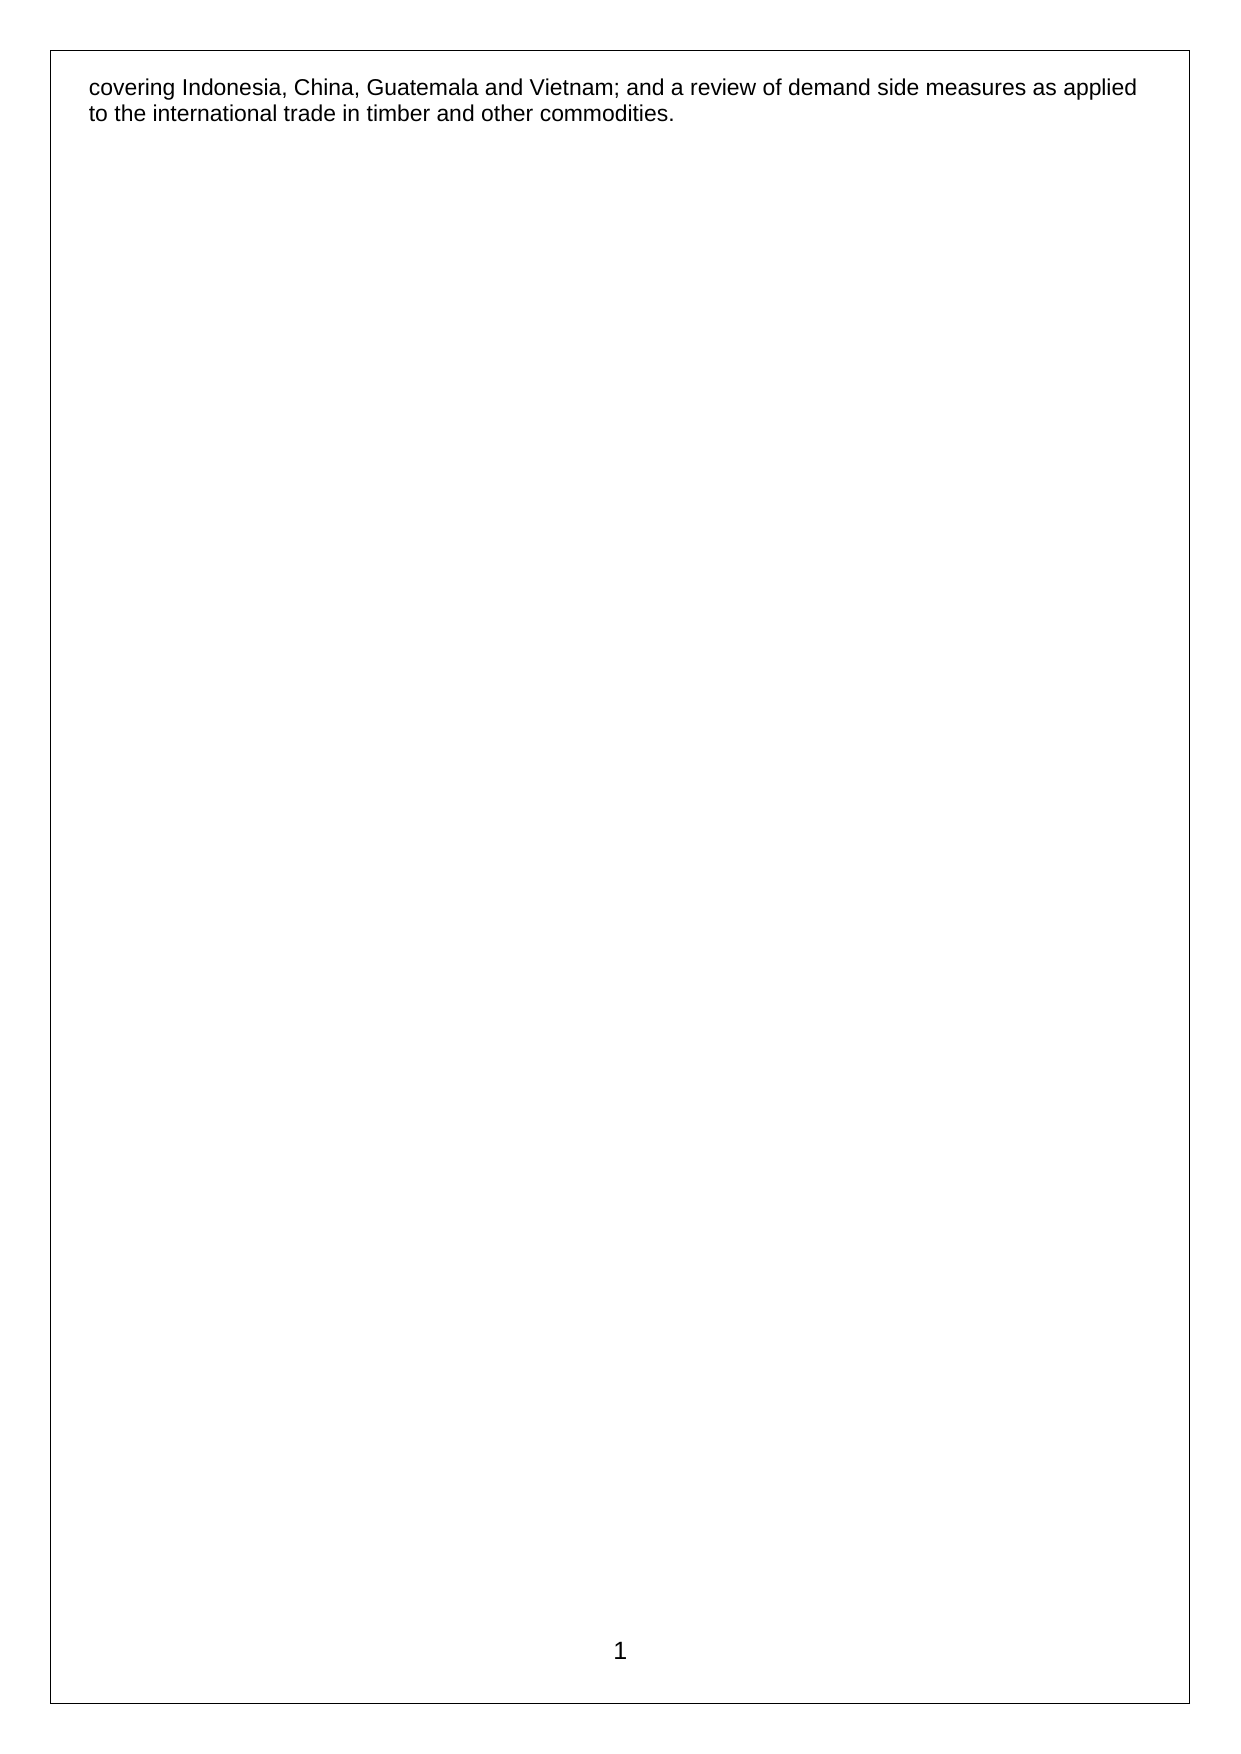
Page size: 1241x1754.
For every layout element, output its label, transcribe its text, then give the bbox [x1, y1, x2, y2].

text covering Indonesia, China, Guatemala and Vietnam; and a review of demand side measures as applied to the international trade in timber and other commodities. [89, 74, 1152, 127]
